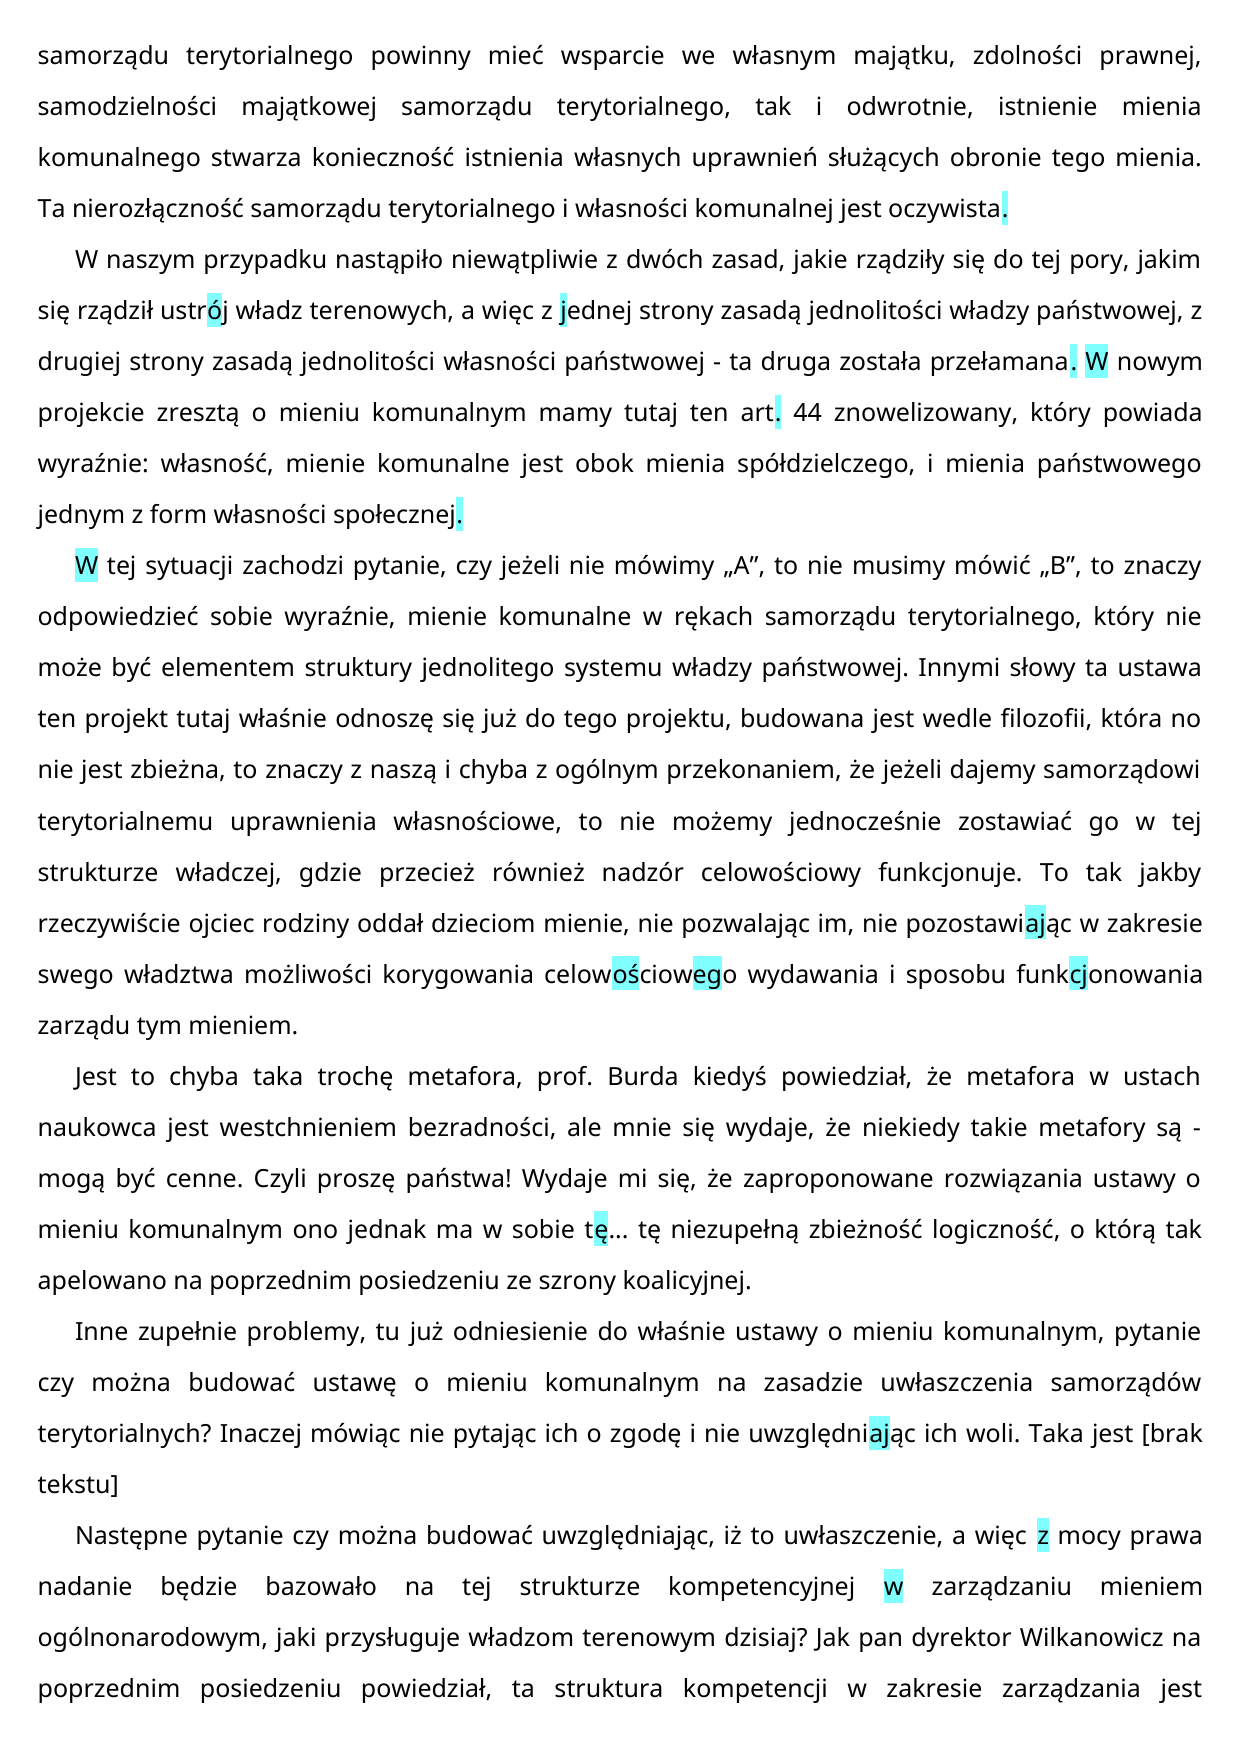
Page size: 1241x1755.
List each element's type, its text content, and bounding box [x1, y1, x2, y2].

text Jest to chyba taka trochę metafora, prof. Burda kiedyś powiedział, że metafora w ustach naukowca jest westchnieniem bezradności, ale mnie się wydaje, że niekiedy takie metafory są - mogą być cenne. Czyli proszę państwa! Wydaje mi się, że zaproponowane rozwiązania ustawy o mieniu komunalnym ono jednak ma w sobie tę... tę niezupełną zbieżność logiczność, o którą tak apelowano na poprzednim posiedzeniu ze szrony koalicyjnej. [37, 1058, 1203, 1297]
text W tej sytuacji zachodzi pytanie, czy jeżeli nie mówimy „A”, to nie musimy mówić „B”, to znaczy odpowiedzieć sobie wyraźnie, mienie komunalne w rękach samorządu terytorialnego, który nie może być elementem struktury jednolitego systemu władzy państwowej. Innymi słowy ta ustawa ten projekt tutaj właśnie odnoszę się już do tego projektu, budowana jest wedle filozofii, która no nie jest zbieżna, to znaczy z naszą i chyba z ogólnym przekonaniem, że jeżeli dajemy samorządowi terytorialnemu uprawnienia własnościowe, to nie możemy jednocześnie zostawiać go w tej strukturze władczej, gdzie przecież również nadzór celowościowy funkcjonuje. To tak jakby rzeczywiście ojciec rodziny oddał dzieciom mienie, nie pozwalając im, nie pozostawiając w zakresie swego władztwa możliwości korygowania celowościowego wydawania i sposobu funkcjonowania zarządu tym mieniem. [37, 548, 1203, 1041]
text W naszym przypadku nastąpiło niewątpliwie z dwóch zasad, jakie rządziły się do tej pory, jakim się rządził ustrój władz terenowych, a więc z jednej strony zasadą jednolitości władzy państwowej, z drugiej strony zasadą jednolitości własności państwowej - ta druga została przełamana. W nowym projekcie zresztą o mieniu komunalnym mamy tutaj ten art. 44 znowelizowany, który powiada wyraźnie: własność, mienie komunalne jest obok mienia spółdzielczego, i mienia państwowego jednym z form własności społecznej. [37, 242, 1203, 531]
text Następne pytanie czy można budować uwzględniając, iż to uwłaszczenie, a więc z mocy prawa nadanie będzie bazowało na tej strukturze kompetencyjnej w zarządzaniu mieniem ogólnonarodowym, jaki przysługuje władzom terenowym dzisiaj? Jak pan dyrektor Wilkanowicz na poprzednim posiedzeniu powiedział, ta struktura kompetencji w zakresie zarządzania jest [37, 1518, 1203, 1705]
text Inne zupełnie problemy, tu już odniesienie do właśnie ustawy o mieniu komunalnym, pytanie czy można budować ustawę o mieniu komunalnym na zasadzie uwłaszczenia samorządów terytorialnych? Inaczej mówiąc nie pytając ich o zgodę i nie uwzględniając ich woli. Taka jest [brak tekstu] [37, 1313, 1203, 1501]
text samorządu terytorialnego powinny mieć wsparcie we własnym majątku, zdolności prawnej, samodzielności majątkowej samorządu terytorialnego, tak i odwrotnie, istnienie mienia komunalnego stwarza konieczność istnienia własnych uprawnień służących obronie tego mienia. Ta nierozłączność samorządu terytorialnego i własności komunalnej jest oczywista. [37, 37, 1203, 225]
